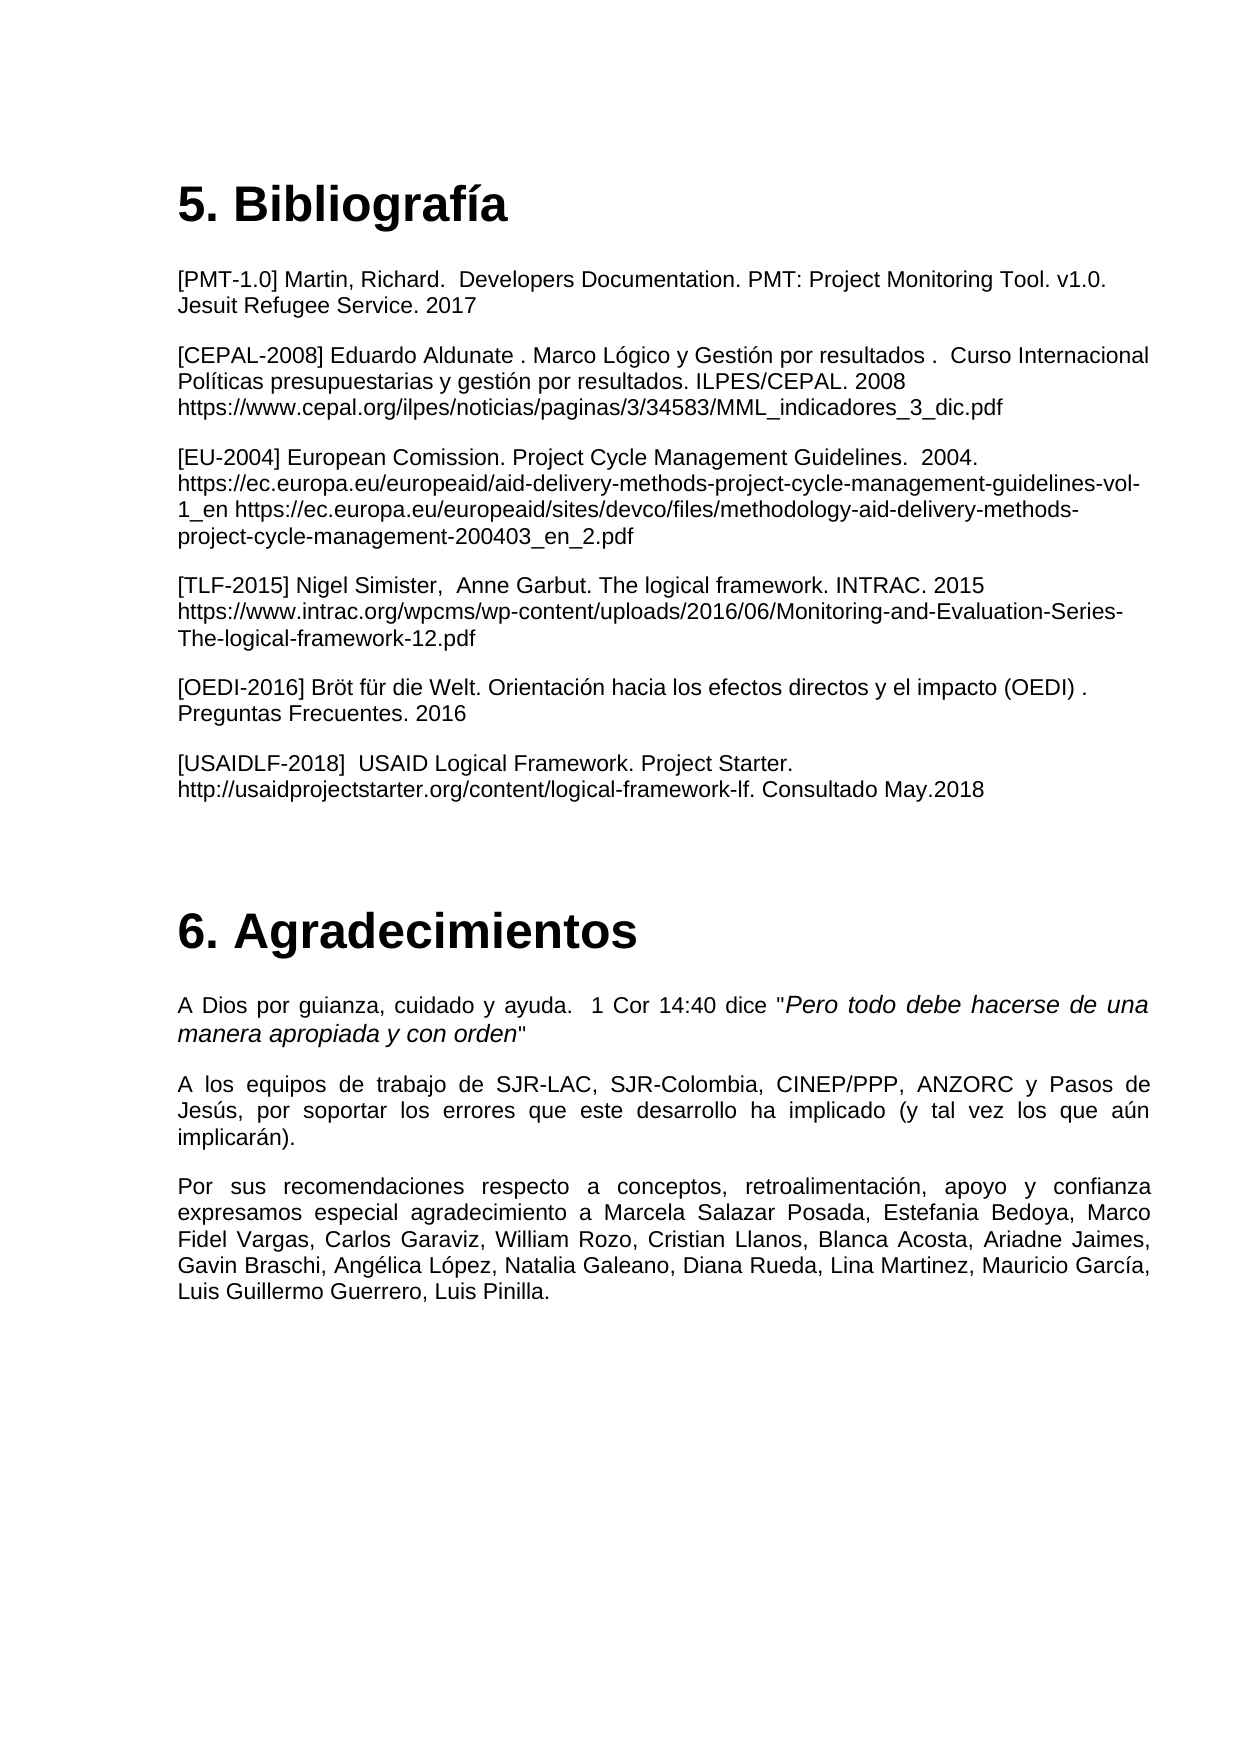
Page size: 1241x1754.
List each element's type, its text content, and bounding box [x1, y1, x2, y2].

text [USAIDLF-2018] USAID Logical Framework. Project Starter. http://usaidprojectstarter.org/content/logical-framework-lf. Consultado May.2018 [177, 749, 1152, 802]
text Por sus recomendaciones respecto a conceptos, retroalimentación, apoyo y confianza expresamos especial agradecimiento a Marcela Salazar Posada, Estefania Bedoya, Marco Fidel Vargas, Carlos Garaviz, William Rozo, Cristian Llanos, Blanca Acosta, Ariadne Jaimes, Gavin Braschi, Angélica López, Natalia Galeano, Diana Rueda, Lina Martinez, Mauricio García, Luis Guillermo Guerrero, Luis Pinilla. [177, 1173, 1152, 1304]
text [EU-2004] European Comission. Project Cycle Management Guidelines. 2004. https://ec.europa.eu/europeaid/aid-delivery-methods-project-cycle-management-guidelines-vol-1_en https://ec.europa.eu/europeaid/sites/devco/files/methodology-aid-delivery-methods-project-cycle-management-200403_en_2.pdf [177, 443, 1152, 549]
text [OEDI-2016] Bröt für die Welt. Orientación hacia los efectos directos y el impacto (OEDI) . Preguntas Frecuentes. 2016 [177, 674, 1152, 727]
text A los equipos de trabajo de SJR-LAC, SJR-Colombia, CINEP/PPP, ANZORC y Pasos de Jesús, por soportar los errores que este desarrollo ha implicado (y tal vez los que aún implicarán). [177, 1071, 1152, 1150]
text [PMT-1.0] Martin, Richard. Developers Documentation. PMT: Project Monitoring Tool. v1.0. Jesuit Refugee Service. 2017 [177, 266, 1152, 319]
text 6. Agradecimientos [177, 901, 1152, 959]
text 5. Bibliografía [177, 175, 1152, 232]
text [TLF-2015] Nigel Simister, Anne Garbut. The logical framework. INTRAC. 2015 https://www.intrac.org/wpcms/wp-content/uploads/2016/06/Monitoring-and-Evaluation-Series-The-logical-framework-12.pdf [177, 572, 1152, 651]
text A Dios por guianza, cuidado y ayuda. 1 Cor 14:40 dice "Pero todo debe hacerse de una manera apropiada y con orden" [177, 990, 1152, 1048]
text [CEPAL-2008] Eduardo Aldunate . Marco Lógico y Gestión por resultados . Curso Internacional Políticas presupuestarias y gestión por resultados. ILPES/CEPAL. 2008 https://www.cepal.org/ilpes/noticias/paginas/3/34583/MML_indicadores_3_dic.pdf [177, 342, 1152, 421]
